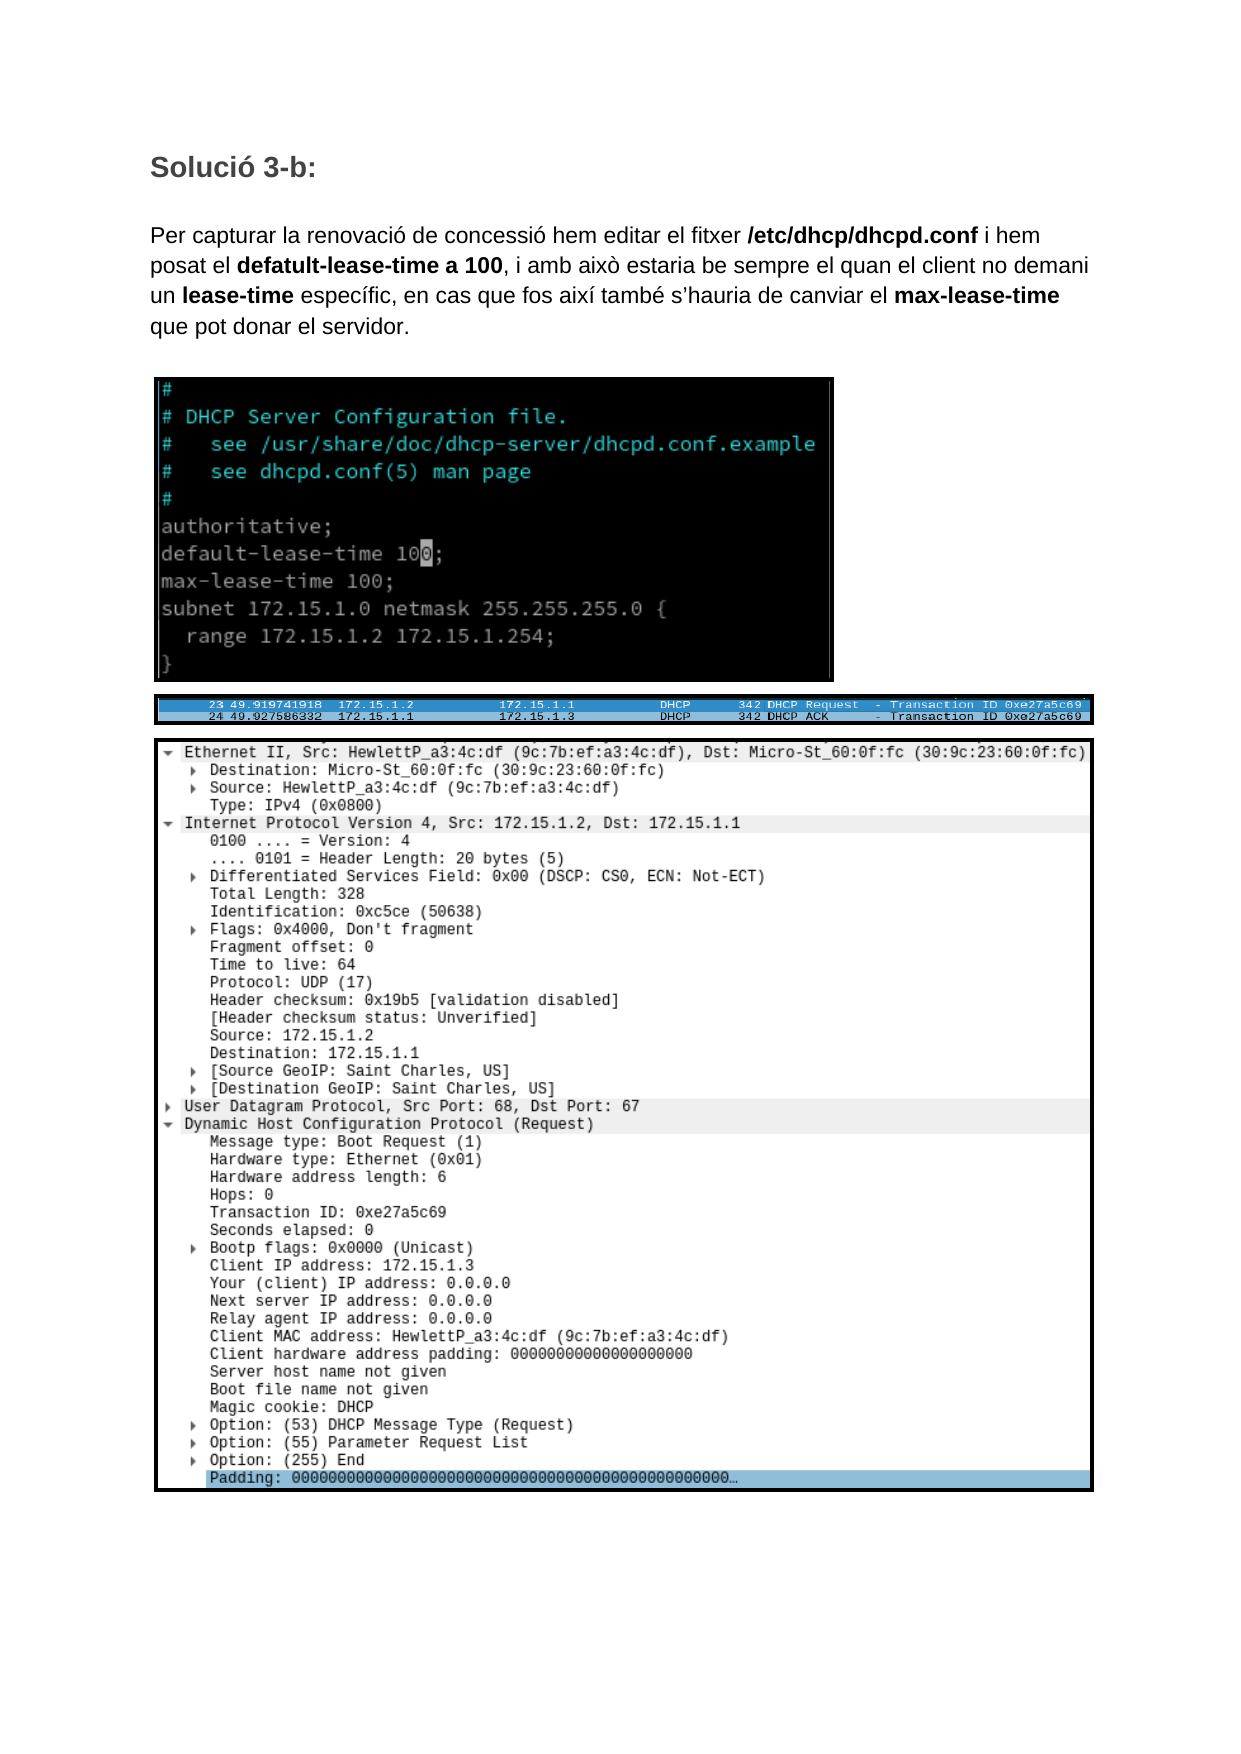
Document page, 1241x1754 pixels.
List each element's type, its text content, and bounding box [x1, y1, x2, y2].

subtitle Solució 3-b: [150, 150, 1090, 183]
text Per capturar la renovació de concessió hem editar el fitxer /etc/dhcp/dhcpd.conf i hem posat el defatult-lease-time a 100, i amb això estaria be sempre el quan el client no demani un lease-time específic, en cas que fos així també s’hauria de canviar el max-lease-time que pot donar el servidor. [150, 222, 1090, 339]
picture [158, 698, 1090, 721]
picture [158, 742, 1090, 1488]
picture [158, 381, 830, 678]
